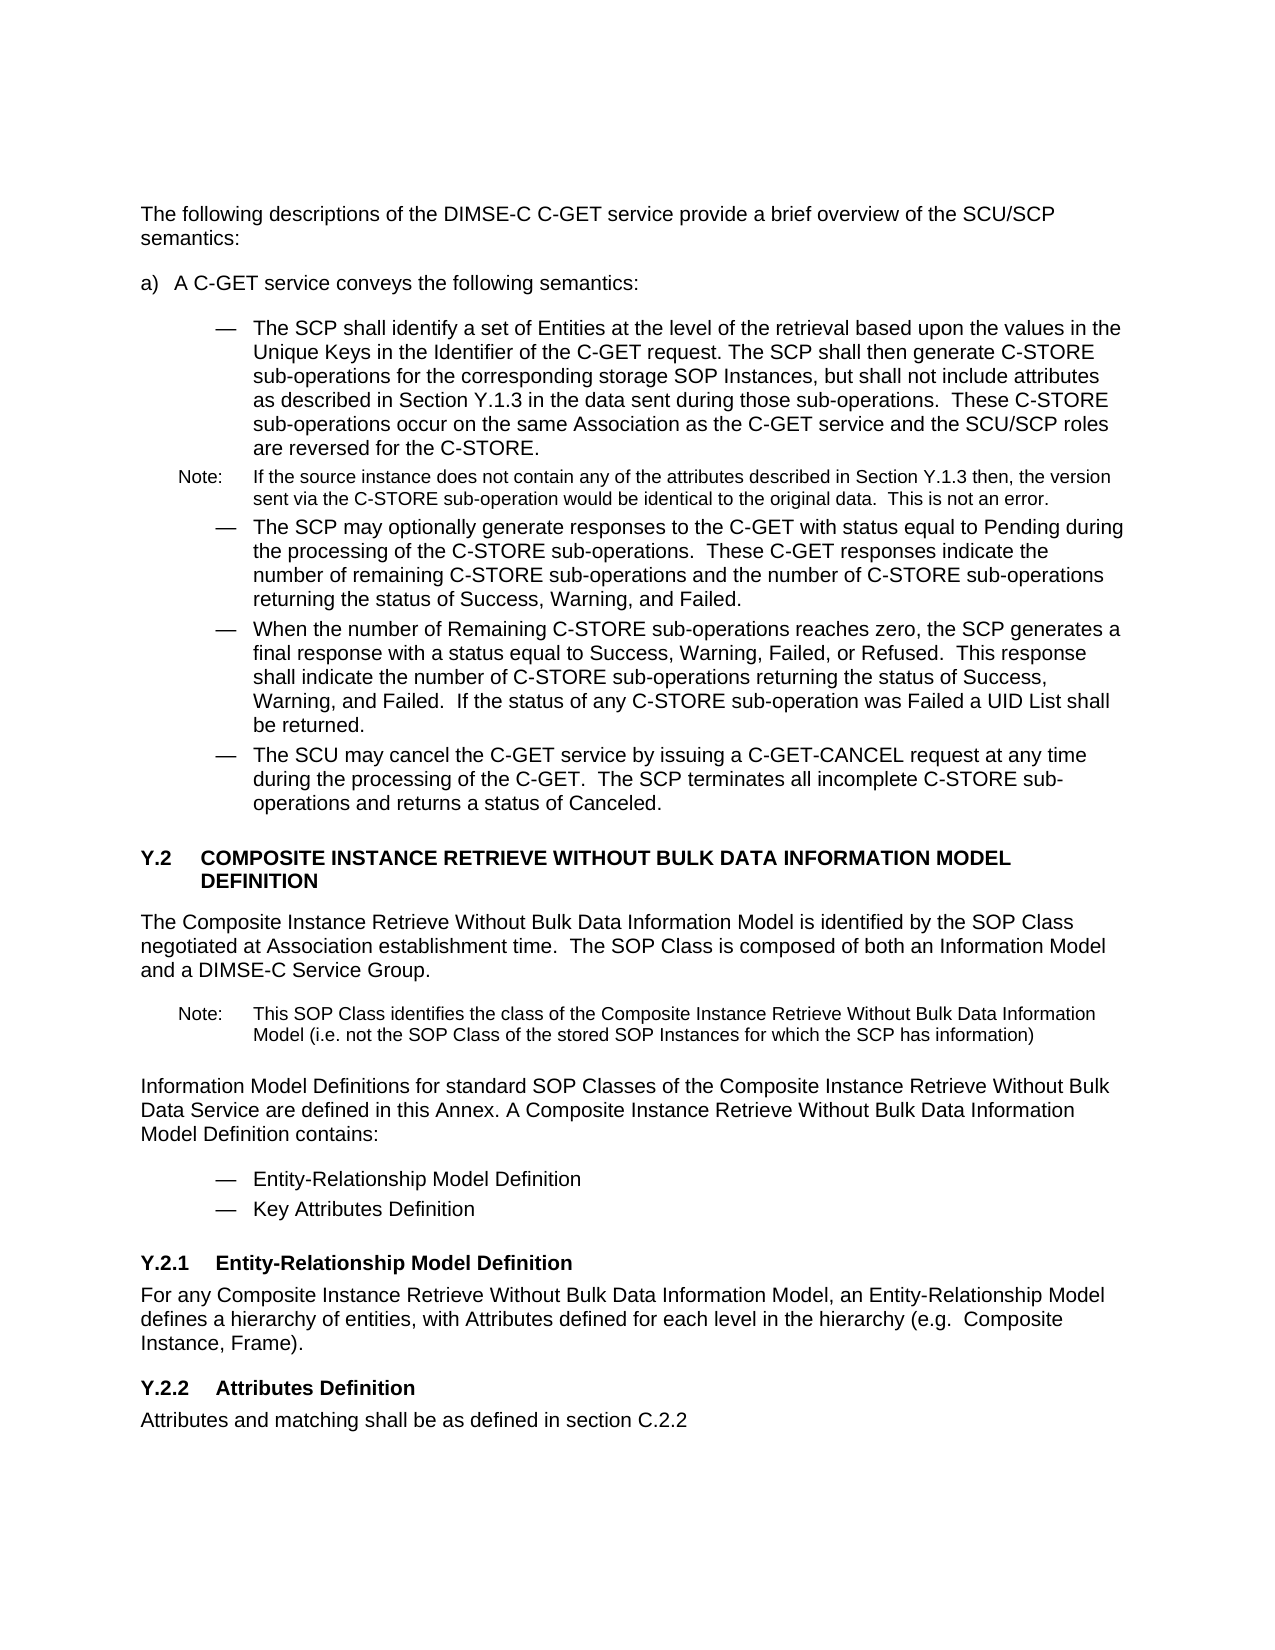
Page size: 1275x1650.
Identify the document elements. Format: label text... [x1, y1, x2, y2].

text Note: If the source instance does not contain any of the attributes described in Section Y.1.3 then, the version sent via the C-STORE sub-operation would be identical to the original data. This is not an error. [178, 466, 1125, 509]
text a); A C-GET service conveys the following semantics: [140, 271, 1125, 295]
subtitle Y.2 Composite Instance Retrieve Without Bulk Data Information Model definition [140, 845, 1125, 893]
list When the number of Remaining C-STORE sub-operations reaches zero, the SCP generates a final response with a status equal to Success, Warning, Failed, or Refused. This response shall indicate the number of C-STORE sub-operations returning the status of Success, Warning, and Failed. If the status of any C-STORE sub-operation was Failed a UID List shall be returned. [215, 617, 1125, 737]
subtitle Y.2.1 Entity-Relationship Model Definition [140, 1251, 1125, 1275]
list The SCP shall identify a set of Entities at the level of the retrieval based upon the values in the Unique Keys in the Identifier of the C-GET request. The SCP shall then generate C-STORE sub-operations for the corresponding storage SOP Instances, but shall not include attributes as described in Section Y.1.3 in the data sent during those sub-operations. These C-STORE sub-operations occur on the same Association as the C-GET service and the SCU/SCP roles are reversed for the C-STORE. [215, 316, 1125, 459]
text Note: This SOP Class identifies the class of the Composite Instance Retrieve Without Bulk Data Information Model (i.e. not the SOP Class of the stored SOP Instances for which the SCP has information) [178, 1003, 1125, 1067]
text Attributes and matching shall be as defined in section C.2.2 [140, 1408, 1125, 1432]
text The Composite Instance Retrieve Without Bulk Data Information Model is identified by the SOP Class negotiated at Association establishment time. The SOP Class is composed of both an Information Model and a DIMSE-C Service Group. [140, 910, 1125, 982]
text The following descriptions of the DIMSE-C C-GET service provide a brief overview of the SCU/SCP semantics: [140, 202, 1125, 250]
text Information Model Definitions for standard SOP Classes of the Composite Instance Retrieve Without Bulk Data Service are defined in this Annex. A Composite Instance Retrieve Without Bulk Data Information Model Definition contains: [140, 1074, 1125, 1146]
text For any Composite Instance Retrieve Without Bulk Data Information Model, an Entity-Relationship Model defines a hierarchy of entities, with Attributes defined for each level in the hierarchy (e.g. Composite Instance, Frame). [140, 1283, 1125, 1355]
list Entity-Relationship Model Definition [215, 1166, 1125, 1190]
list The SCP may optionally generate responses to the C-GET with status equal to Pending during the processing of the C-STORE sub-operations. These C-GET responses indicate the number of remaining C-STORE sub-operations and the number of C-STORE sub-operations returning the status of Success, Warning, and Failed. [215, 515, 1125, 611]
list The SCU may cancel the C-GET service by issuing a C-GET-CANCEL request at any time during the processing of the C-GET. The SCP terminates all incomplete C-STORE sub-operations and returns a status of Canceled. [215, 743, 1125, 839]
subtitle Y.2.2 Attributes Definition [140, 1376, 1125, 1400]
list Key Attributes Definition [215, 1197, 1125, 1244]
